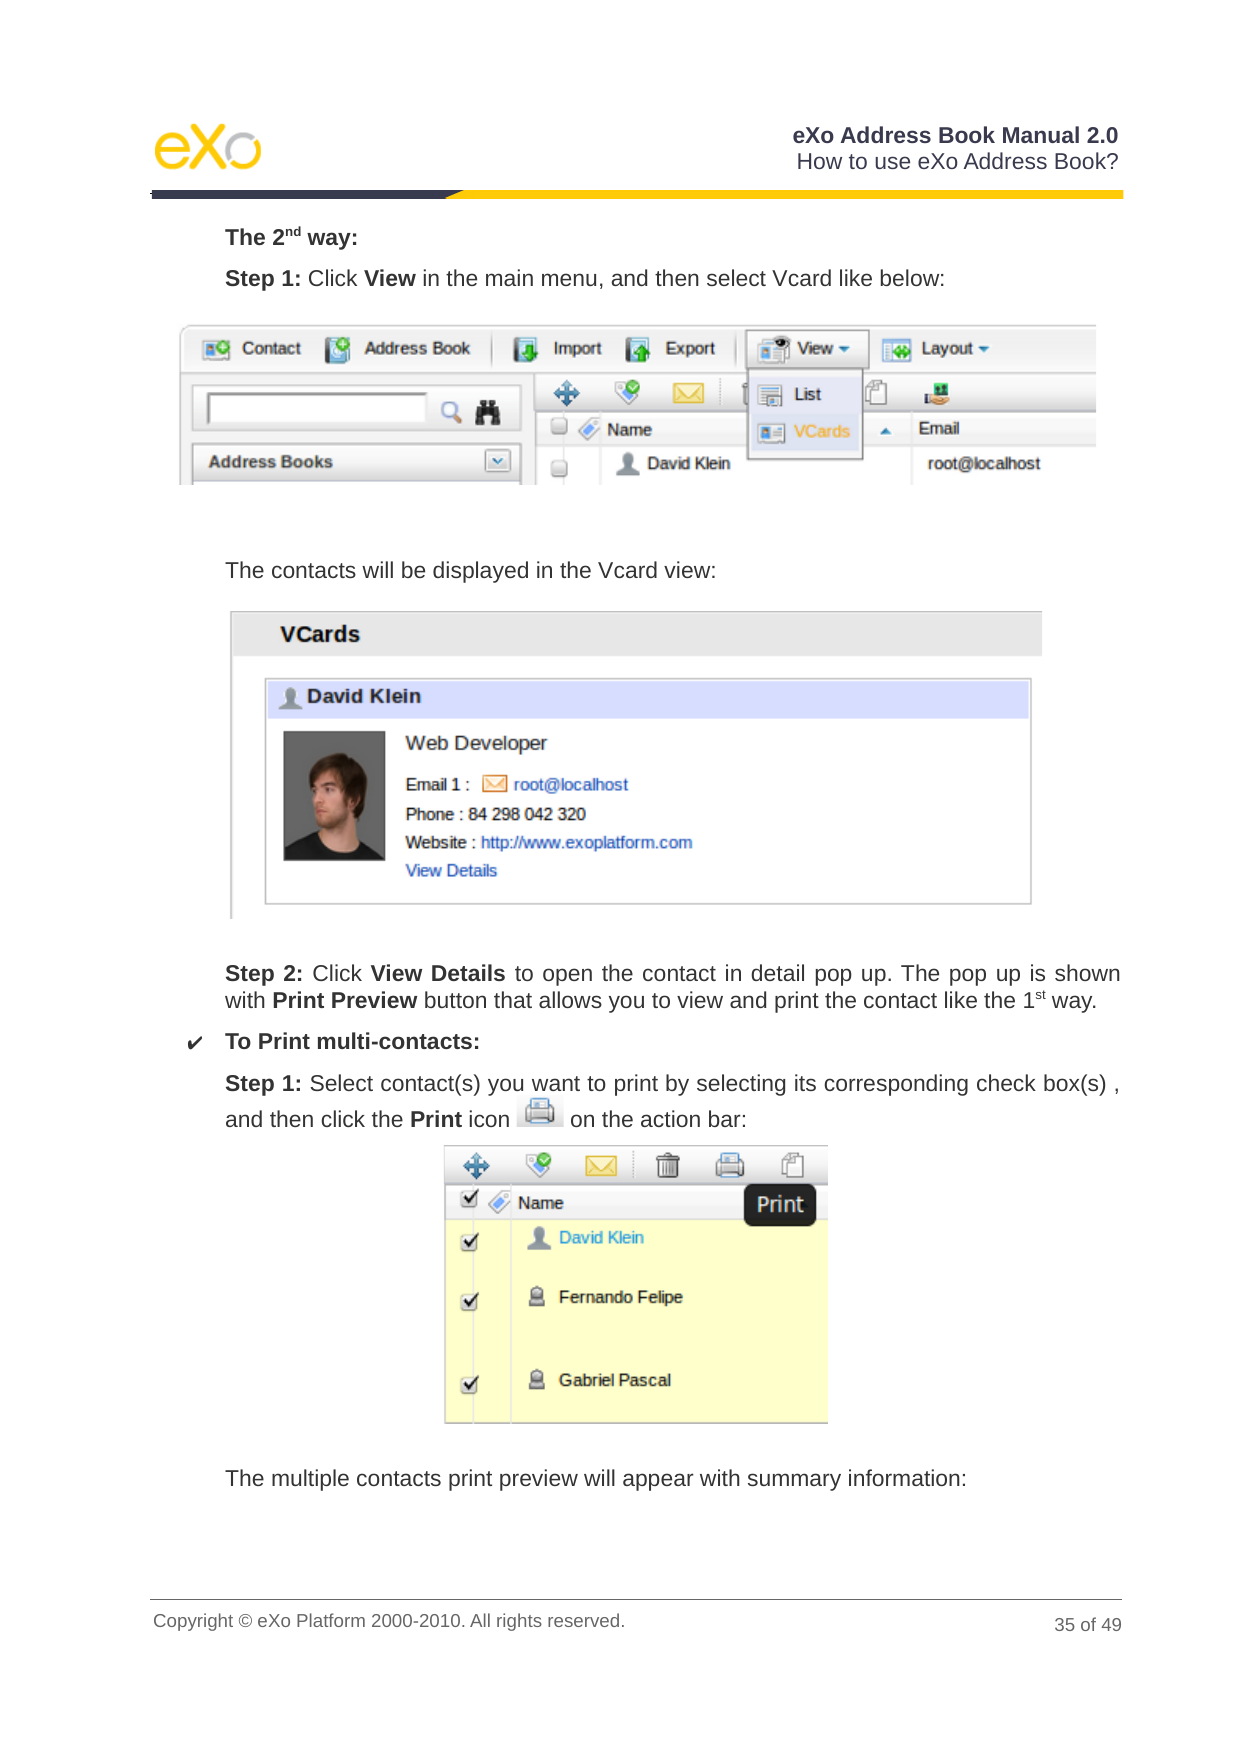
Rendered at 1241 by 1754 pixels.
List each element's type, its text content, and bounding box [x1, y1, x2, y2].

list The contacts will be displayed in the Vcard view: [187, 557, 1122, 583]
list The multiple contacts print preview will appear with summary information: [187, 1464, 1122, 1491]
list Step 1: Click View in the main menu, and then select Vcard like below: [187, 265, 1122, 291]
picture [175, 322, 1097, 485]
picture [516, 1095, 564, 1127]
picture [151, 190, 1124, 199]
list To Print multi-contacts: [187, 1028, 1122, 1054]
list The 2nd way: [187, 223, 1122, 250]
picture [155, 123, 262, 170]
list Step 1: Select contact(s) you want to print by selecting its corresponding check box(s) , and then click the Print icon on the action bar: [187, 1069, 1122, 1132]
list Step 2: Click View Details to open the contact in detail pop up. The pop up is shown with Print Preview button that allows you to view and print the contact like the 1st way. [187, 960, 1122, 1013]
picture [229, 611, 1043, 919]
picture [443, 1145, 828, 1424]
